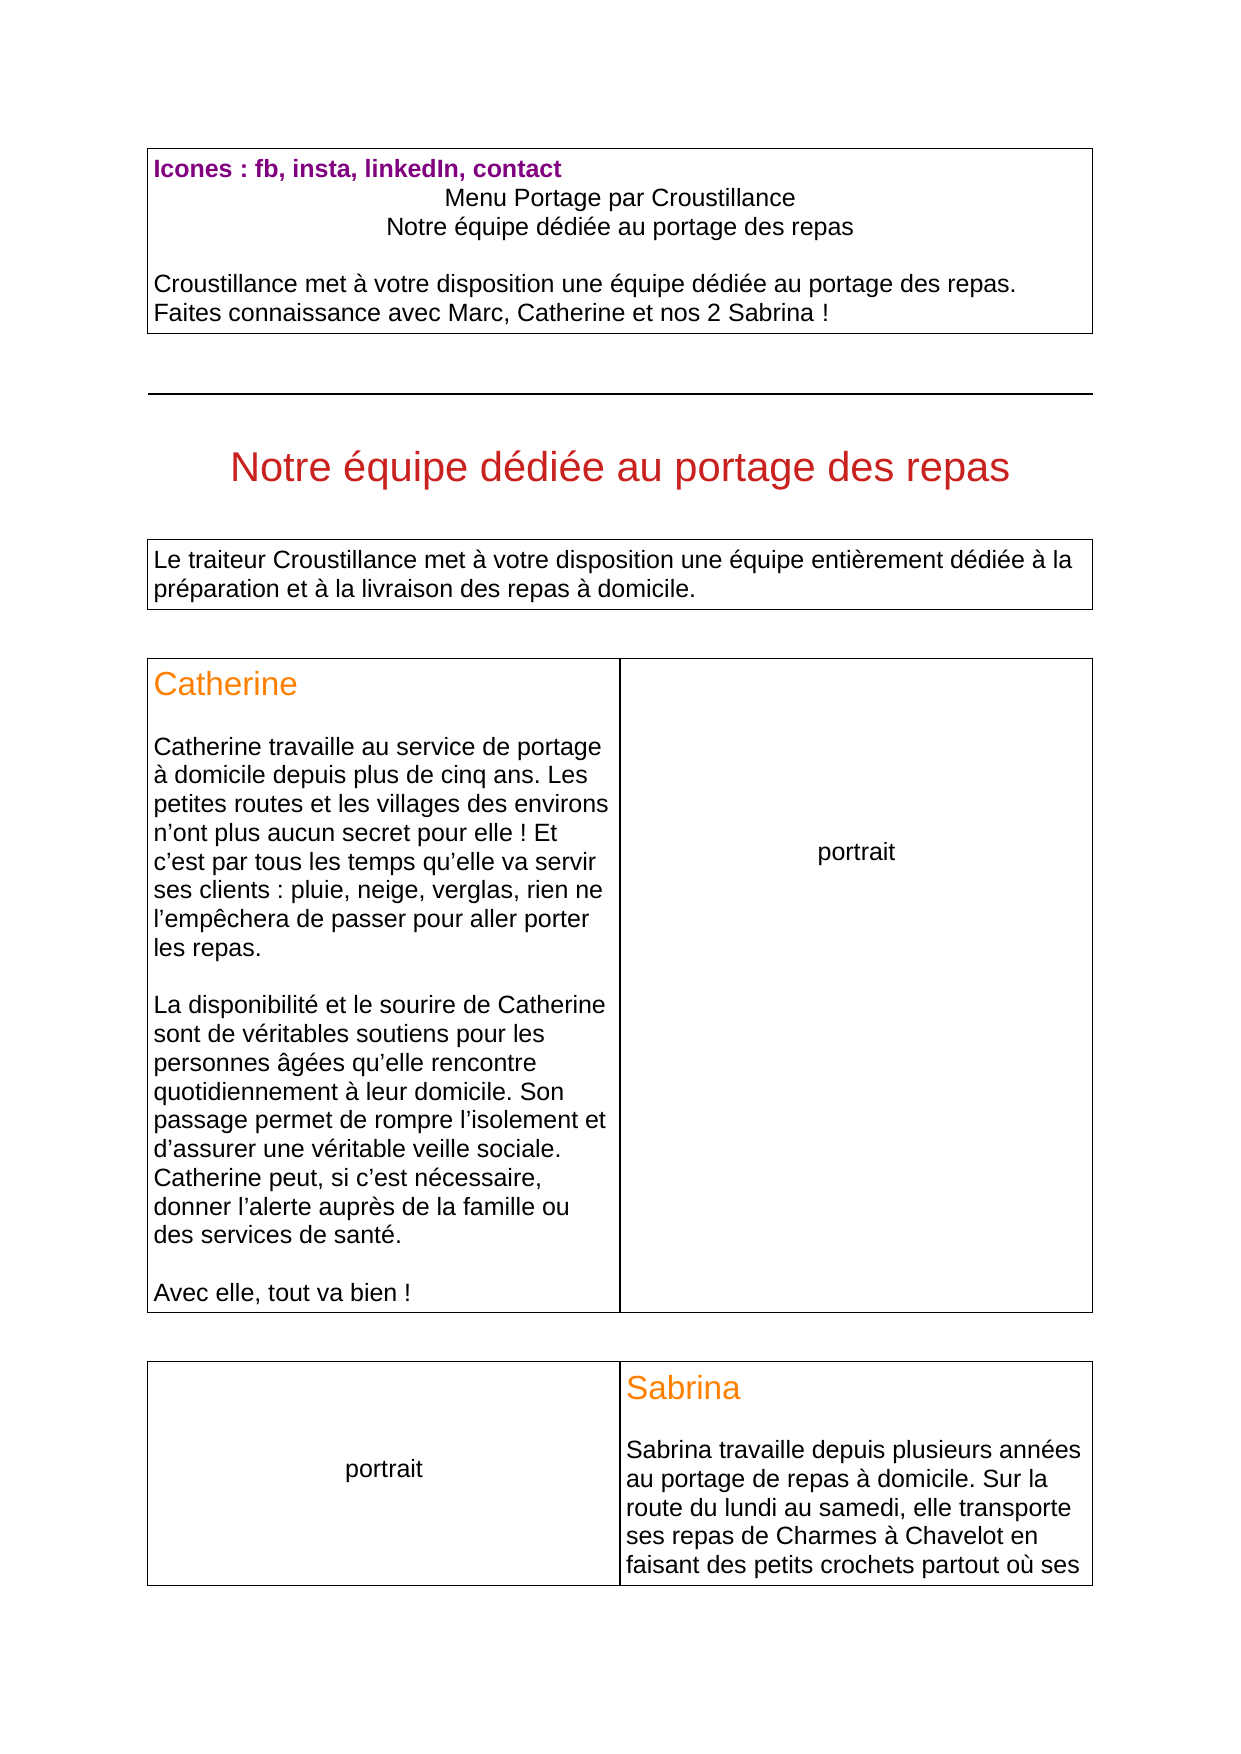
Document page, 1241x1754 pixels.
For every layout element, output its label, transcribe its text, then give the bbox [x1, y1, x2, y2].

table_header Icones : fb, insta, linkedIn, contact Menu Portage par Croustillance Notre équipe dédiée au portage des repas Croustillance met à votre disposition une équipe dédiée au portage des repas. Faites connaissance avec Marc, Catherine et nos 2 Sabrina ! [148, 149, 1092, 333]
table_header Sabrina Sabrina travaille depuis plusieurs années au portage de repas à domicile. Sur la route du lundi au samedi, elle transporte ses repas de Charmes à Chavelot en faisant des petits crochets partout où ses [621, 1362, 1092, 1584]
table_header portrait [148, 1362, 619, 1584]
table_header Catherine Catherine travaille au service de portage à domicile depuis plus de cinq ans. Les petites routes et les villages des environs n’ont plus aucun secret pour elle ! Et c’est par tous les temps qu’elle va servir ses clients : pluie, neige, verglas, rien ne l’empêchera de passer pour aller porter les repas. La disponibilité et le sourire de Catherine sont de véritables soutiens pour les personnes âgées qu’elle rencontre quotidiennement à leur domicile. Son passage permet de rompre l’isolement et d’assurer une véritable veille sociale. Catherine peut, si c’est nécessaire, donner l’alerte auprès de la famille ou des services de santé. Avec elle, tout va bien ! [148, 659, 619, 1312]
table_header Le traiteur Croustillance met à votre disposition une équipe entièrement dédiée à la préparation et à la livraison des repas à domicile. [148, 540, 1092, 608]
subtitle Notre équipe dédiée au portage des repas [148, 443, 1093, 491]
table_header portrait [621, 659, 1092, 1312]
